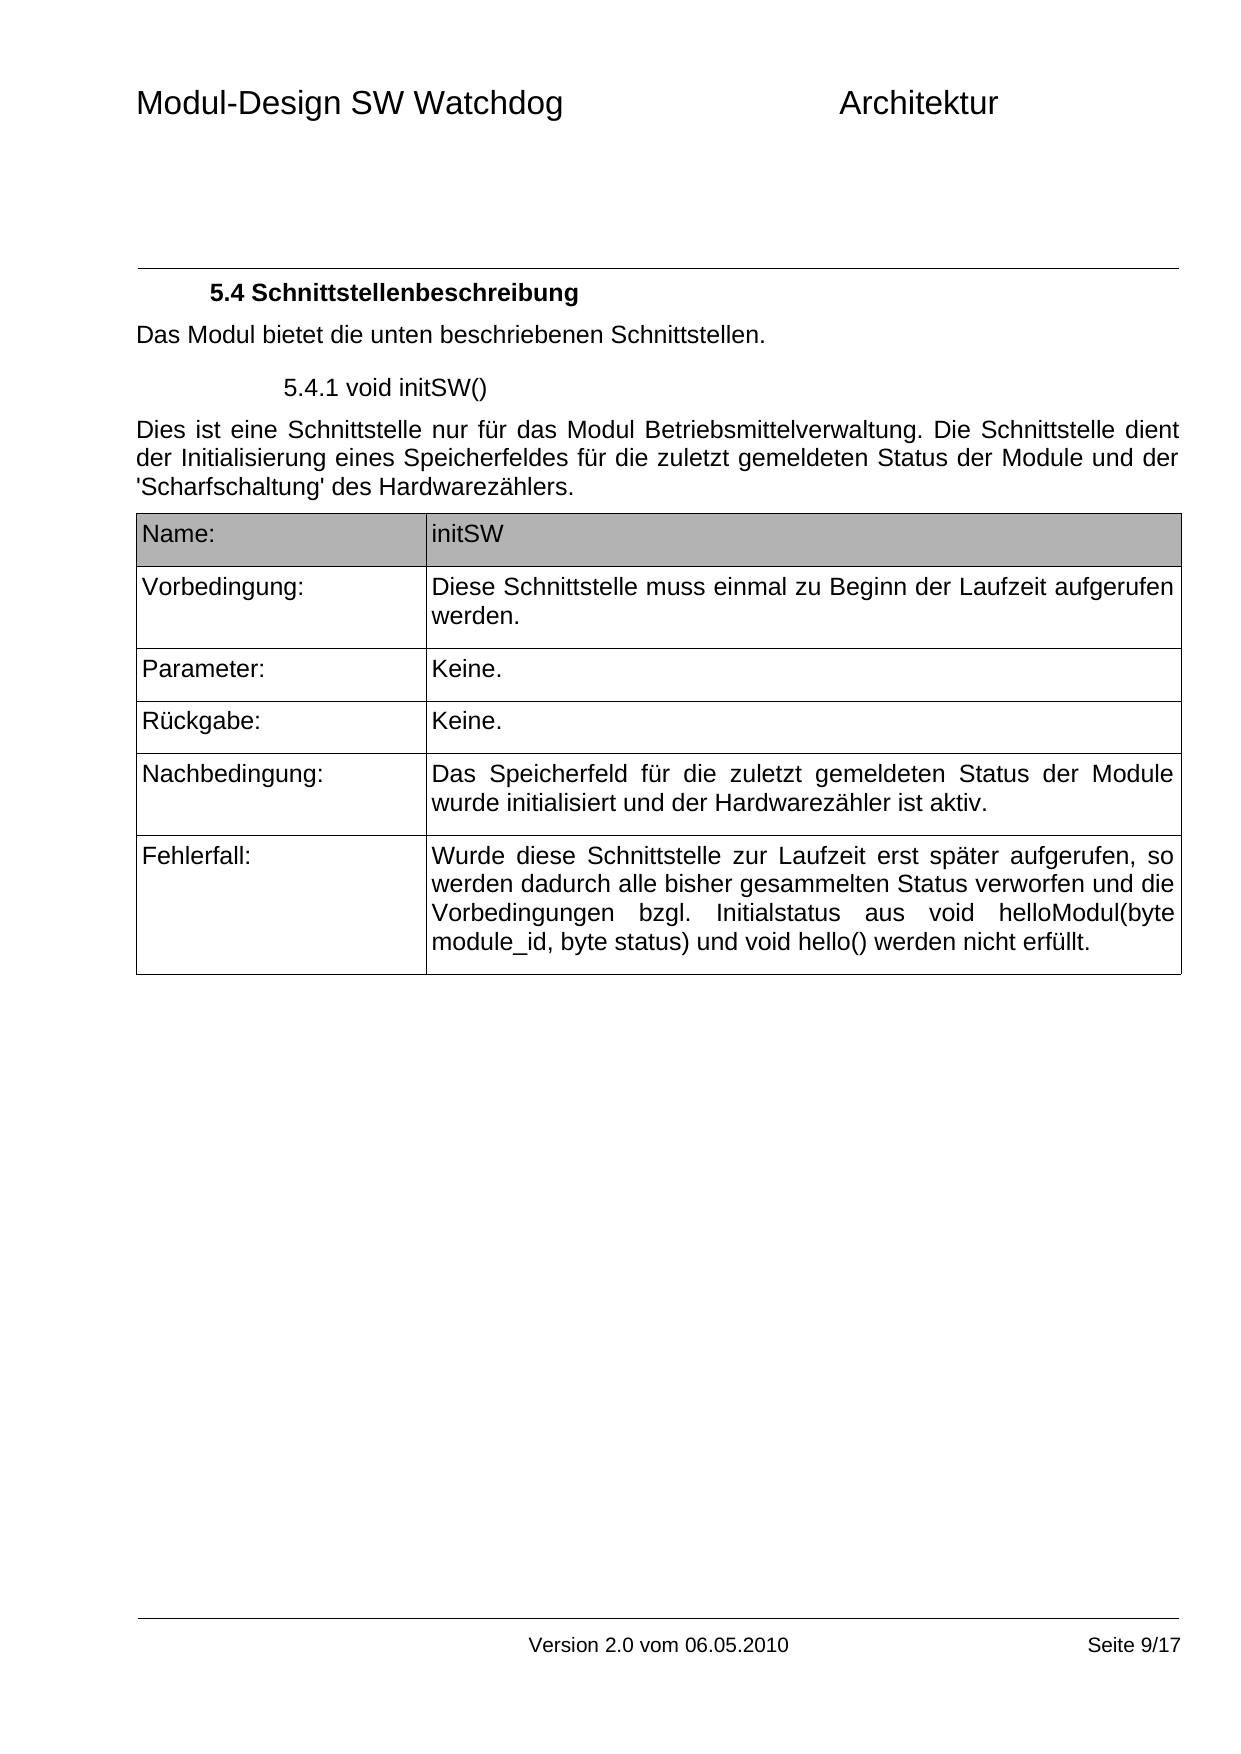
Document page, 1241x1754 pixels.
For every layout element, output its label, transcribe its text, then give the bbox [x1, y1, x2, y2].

table_cell Diese Schnittstelle muss einmal zu Beginn der Laufzeit aufgerufen werden. [427, 567, 1181, 648]
table_cell Vorbedingung: [137, 567, 426, 648]
subtitle Schnittstellenbeschreibung [209, 289, 1181, 307]
table_cell Wurde diese Schnittstelle zur Laufzeit erst später aufgerufen, so werden dadurch alle bisher gesammelten Status verworfen und die Vorbedingungen bzgl. Initialstatus aus void helloModul(byte module_id, byte status) und void hello() werden nicht erfüllt. [427, 836, 1181, 974]
table_header initSW [427, 514, 1181, 566]
text Das Modul bietet die unten beschriebenen Schnittstellen. [136, 319, 1181, 348]
text Dies ist eine Schnittstelle nur für das Modul Betriebsmittelverwaltung. Die Schnittstelle dient der Initialisierung eines Speicherfeldes für die zuletzt gemeldeten Status der Module und der 'Scharfschaltung' des Hardwarezählers. [136, 414, 1181, 501]
table_cell Keine. [427, 702, 1181, 753]
table_cell Rückgabe: [137, 702, 426, 753]
table_cell Das Speicherfeld für die zuletzt gemeldeten Status der Module wurde initialisiert und der Hardwarezähler ist aktiv. [427, 754, 1181, 835]
table_cell Keine. [427, 649, 1181, 701]
table_cell Fehlerfall: [137, 836, 426, 974]
table_cell Parameter: [137, 649, 426, 701]
subtitle void initSW() [283, 373, 1181, 402]
table_cell Nachbedingung: [137, 754, 426, 835]
table_header Name: [137, 514, 426, 566]
